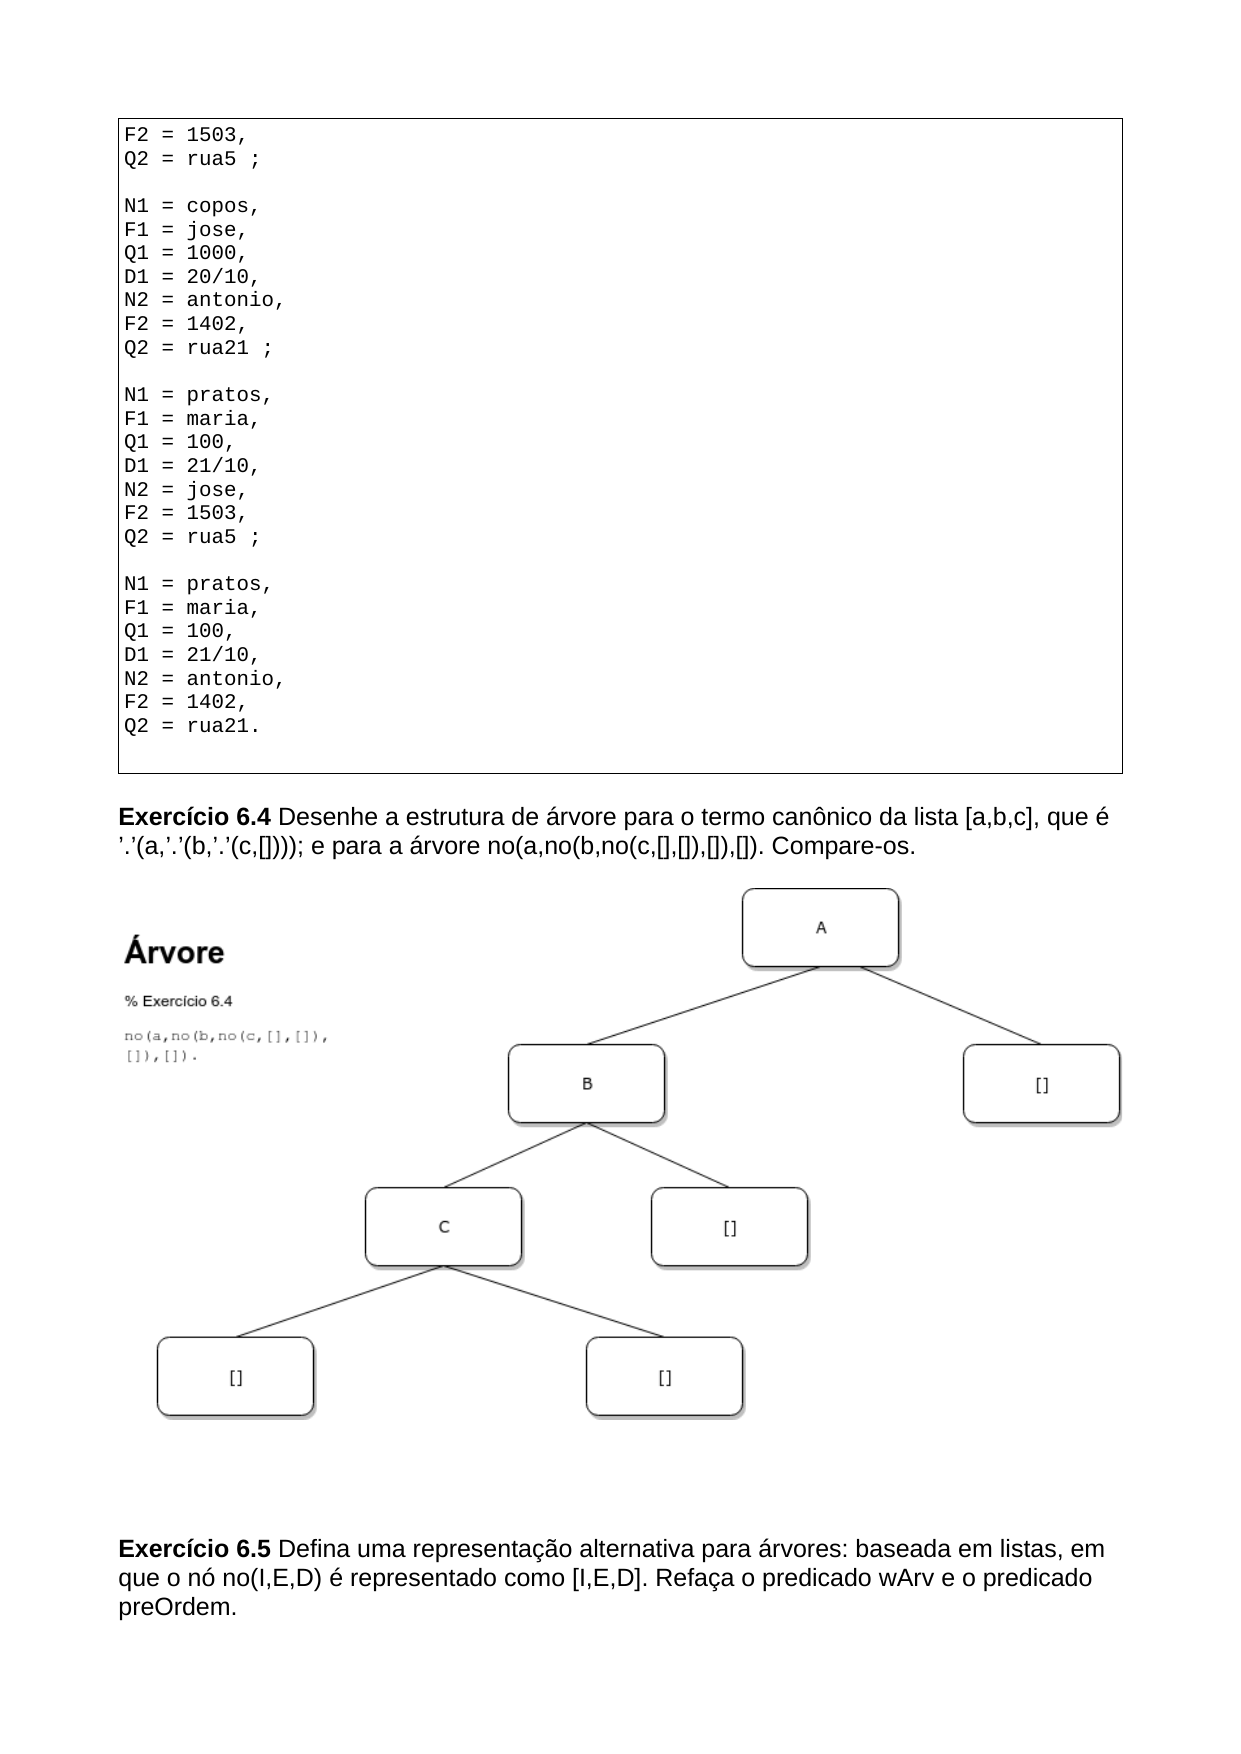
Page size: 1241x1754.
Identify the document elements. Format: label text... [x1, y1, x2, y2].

text Exercício 6.4 Desenhe a estrutura de árvore para o termo canônico da lista [a,b,c], que é [118, 802, 1122, 831]
text ’.’(a,’.’(b,’.’(c,[]))); e para a árvore no(a,no(b,no(c,[],[]),[]),[]). Compare-os. [118, 831, 1122, 859]
table_cell F2 = 1503, Q2 = rua5 ; N1 = copos, F1 = jose, Q1 = 1000, D1 = 20/10, N2 = antonio, F2 = 1402, Q2 = rua21 ; N1 = pratos, F1 = maria, Q1 = 100, D1 = 21/10, N2 = jose, F2 = 1503, Q2 = rua5 ; N1 = pratos, F1 = maria, Q1 = 100, D1 = 21/10, N2 = antonio, F2 = 1402, Q2 = rua21. [119, 119, 1122, 773]
picture [118, 888, 1123, 1420]
text Exercício 6.5 Defina uma representação alternativa para árvores: baseada em listas, em que o nó no(I,E,D) é representado como [I,E,D]. Refaça o predicado wArv e o predicado preOrdem. [118, 1534, 1122, 1621]
